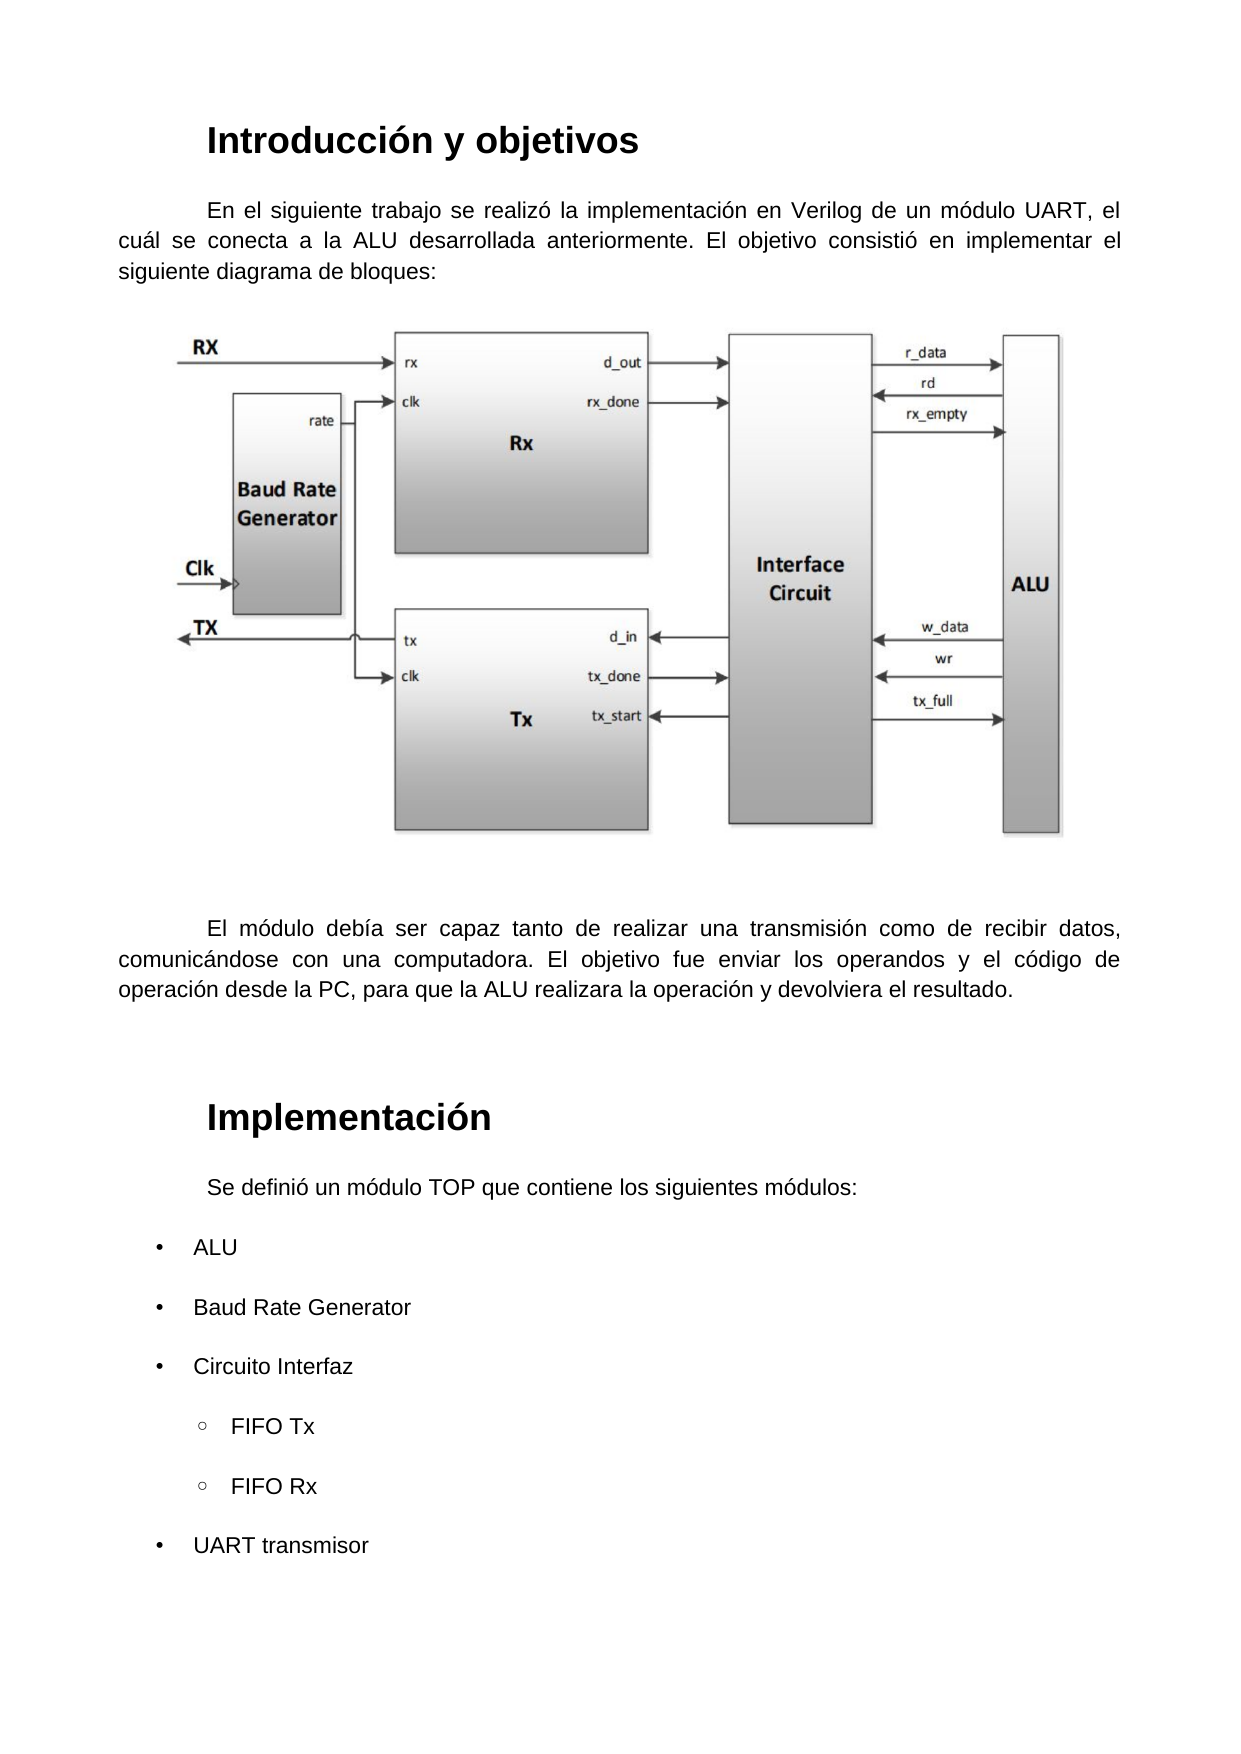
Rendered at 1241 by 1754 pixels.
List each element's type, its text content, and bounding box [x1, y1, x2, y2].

text Introducción y objetivos [118, 118, 1122, 161]
text El módulo debía ser capaz tanto de realizar una transmisión como de recibir datos, comunicándose con una computadora. El objetivo fue enviar los operandos y el código de operación desde la PC, para que la ALU realizara la operación y devolviera el resultado. [118, 915, 1122, 1002]
text Se definió un módulo TOP que contiene los siguientes módulos: [118, 1174, 1122, 1201]
list FIFO Rx [193, 1473, 1122, 1499]
text Implementación [118, 1095, 1122, 1138]
list Baud Rate Generator [156, 1293, 1122, 1320]
list ALU [156, 1234, 1122, 1260]
text En el siguiente trabajo se realizó la implementación en Verilog de un módulo UART, el cuál se conecta a la ALU desarrollada anteriormente. El objetivo consistió en implementar el siguiente diagrama de bloques: [118, 197, 1122, 284]
list FIFO Tx [193, 1413, 1122, 1439]
list UART transmisor [156, 1532, 1122, 1559]
picture [162, 317, 1079, 852]
list Circuito Interfaz [156, 1353, 1122, 1379]
